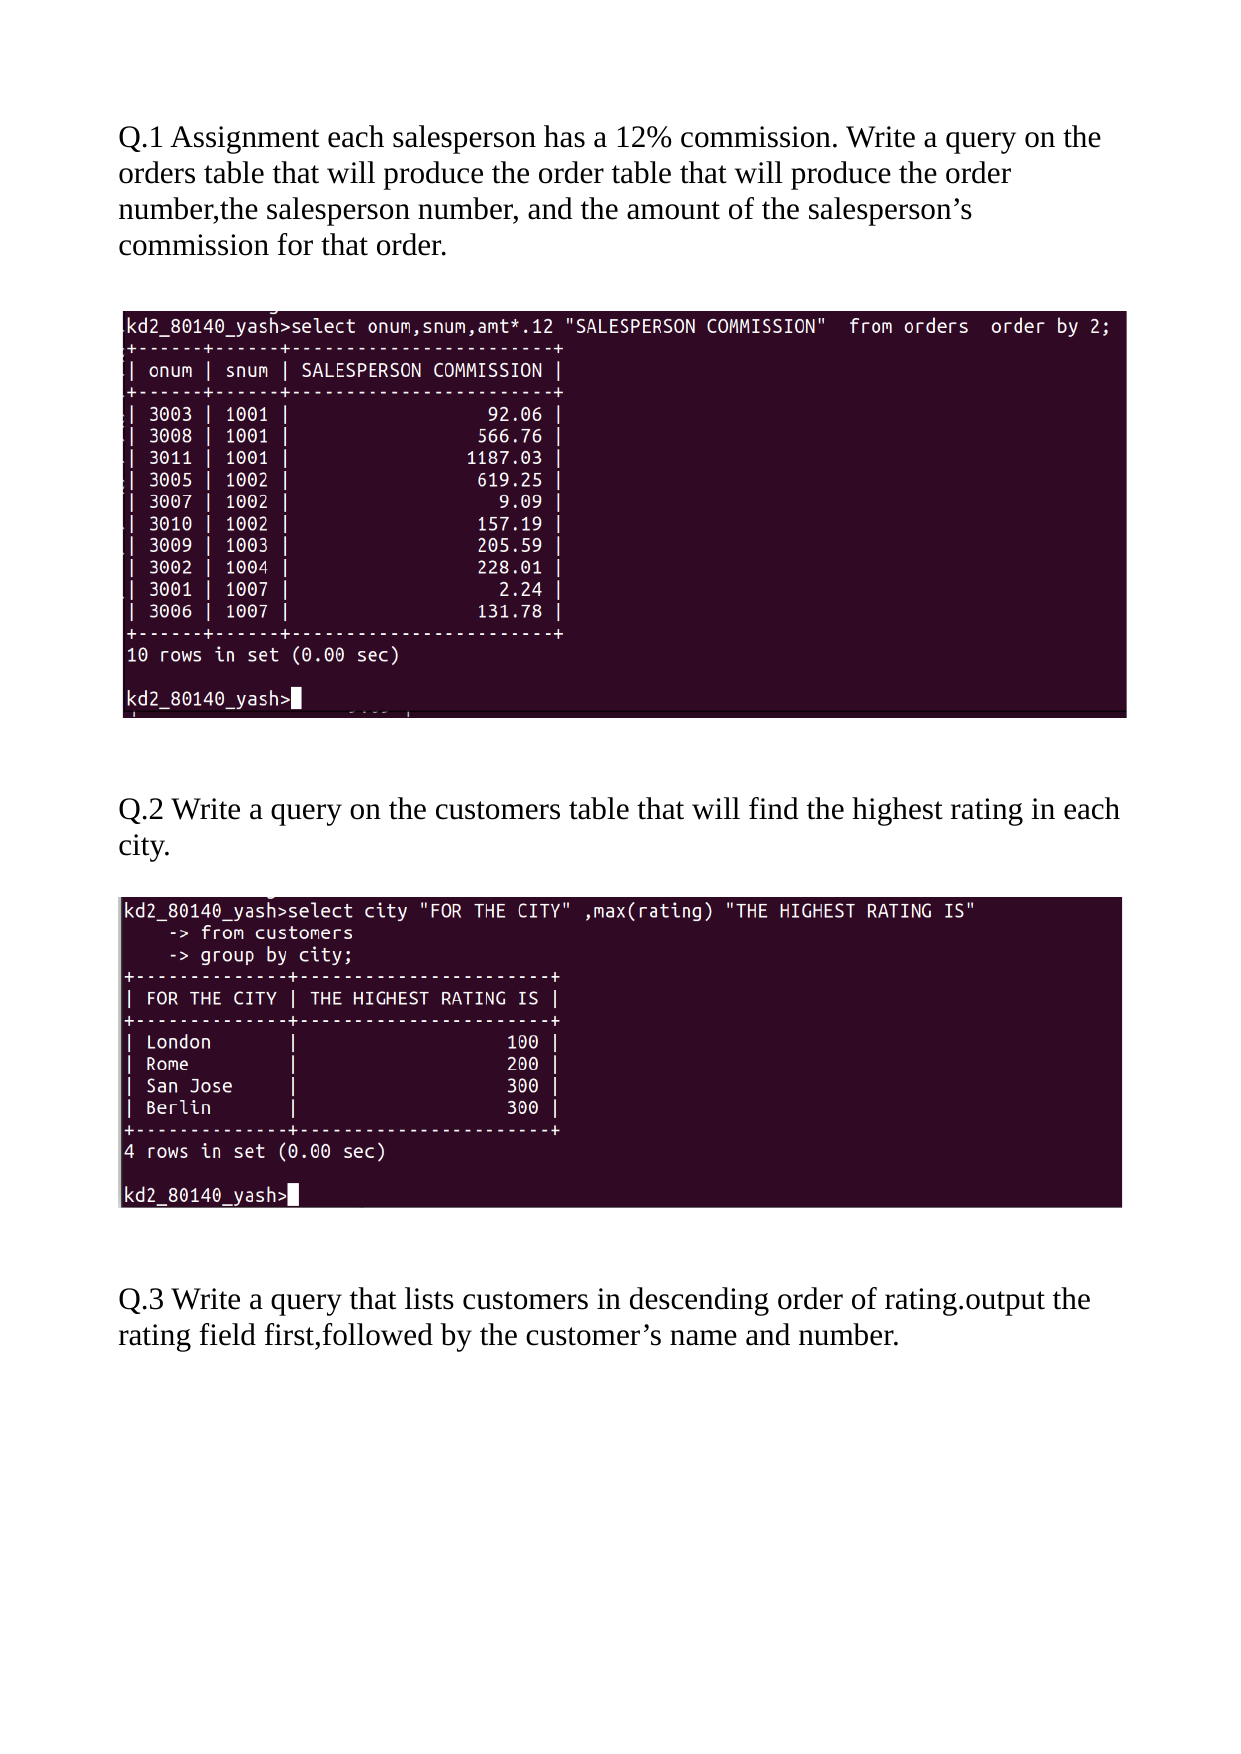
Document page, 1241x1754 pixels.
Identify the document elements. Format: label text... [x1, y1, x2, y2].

text Q.2 Write a query on the customers table that will find the highest rating in each city. [118, 790, 1122, 862]
picture [118, 897, 1123, 1208]
text Q.1 Assignment each salesperson has a 12% commission. Write a query on the orders table that will produce the order table that will produce the order number,the salesperson number, and the amount of the salesperson’s commission for that order. [118, 118, 1122, 262]
picture [122, 311, 1127, 718]
text Q.3 Write a query that lists customers in descending order of rating.output the rating field first,followed by the customer’s name and number. [118, 1280, 1122, 1352]
